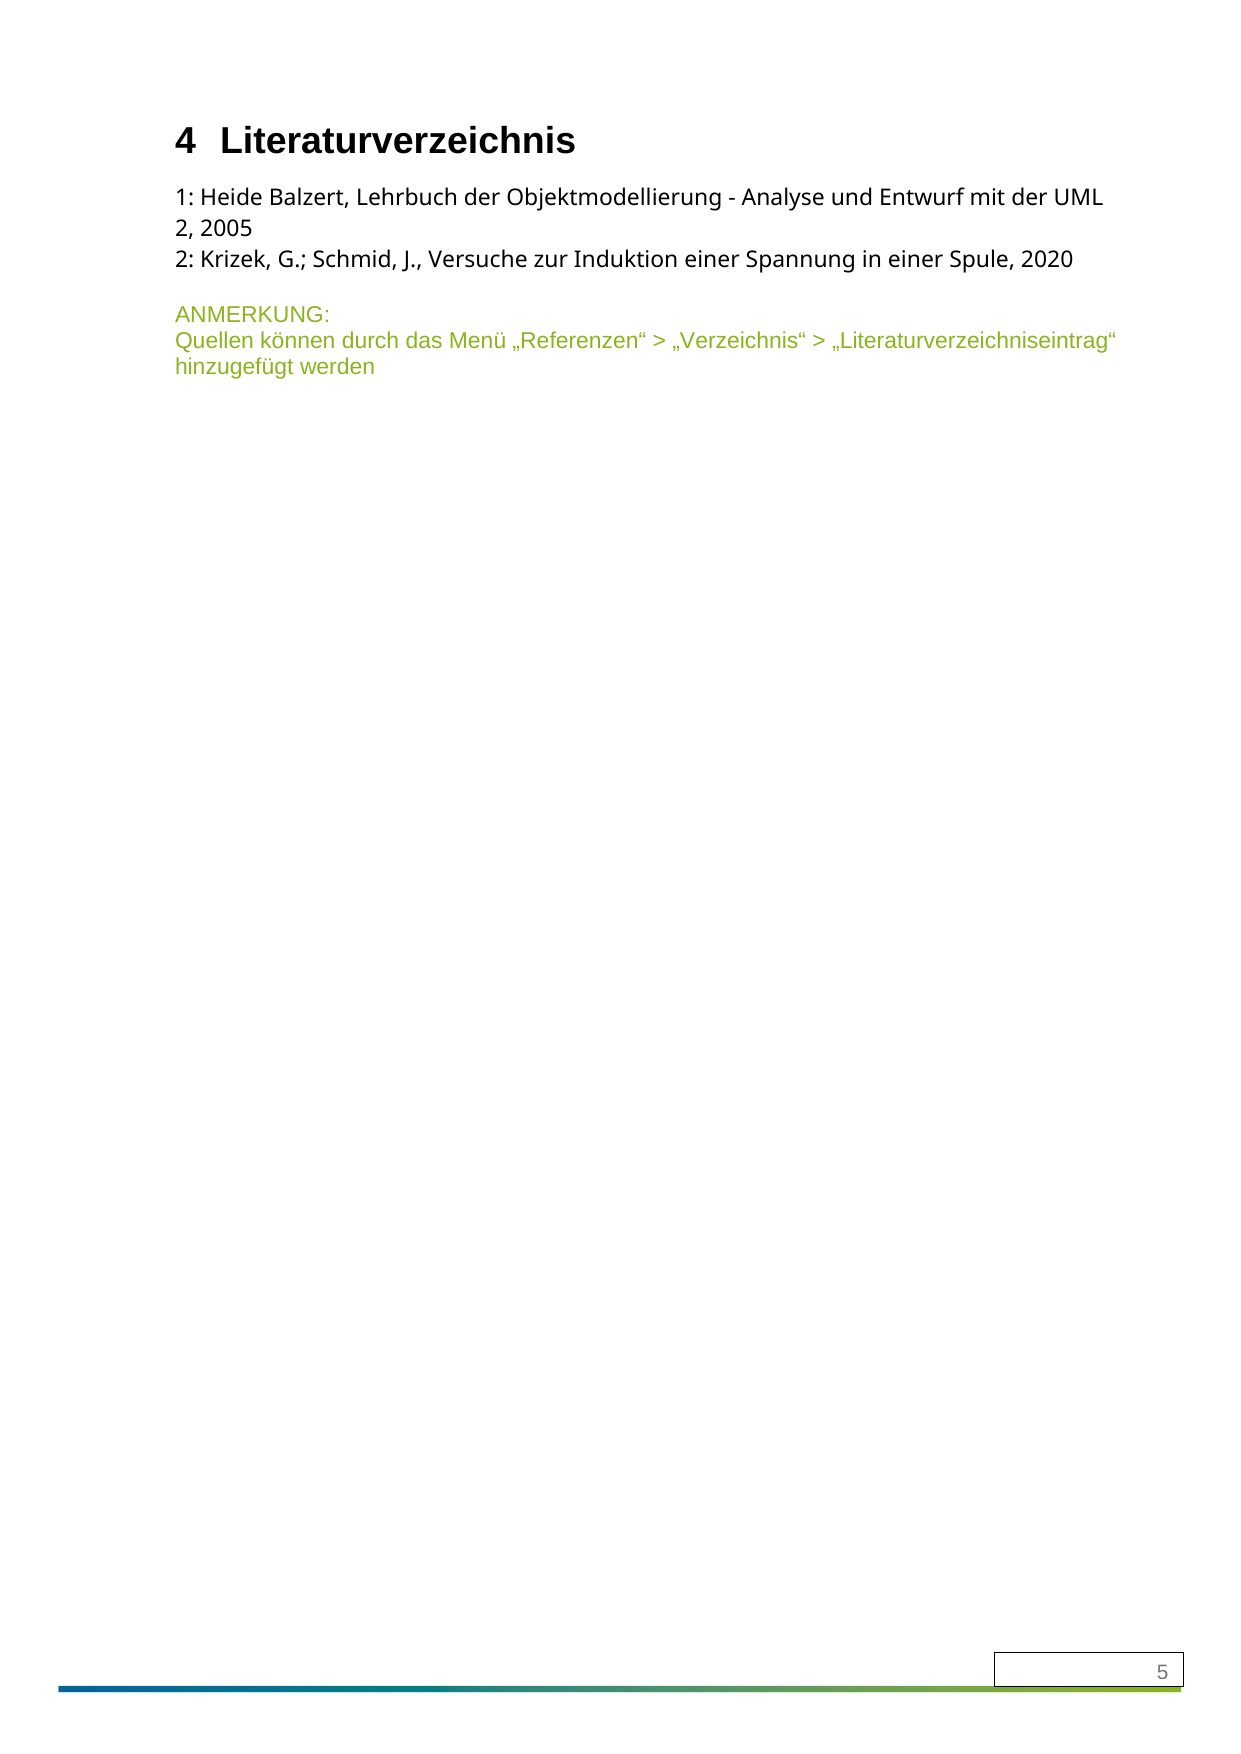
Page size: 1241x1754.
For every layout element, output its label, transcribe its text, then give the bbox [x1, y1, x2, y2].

text 1: Heide Balzert, Lehrbuch der Objektmodellierung - Analyse und Entwurf mit der UML 2, 2005 [175, 180, 1120, 243]
subtitle Literaturverzeichnis [175, 118, 1120, 161]
text 2: Krizek, G.; Schmid, J., Versuche zur Induktion einer Spannung in einer Spule, 2020 [175, 243, 1120, 274]
text Quellen können durch das Menü „Referenzen“ > „Verzeichnis“ > „Literaturverzeichniseintrag“ hinzugefügt werden [175, 327, 1120, 379]
picture [0, 1680, 1239, 1752]
text ANMERKUNG: [175, 301, 1120, 327]
